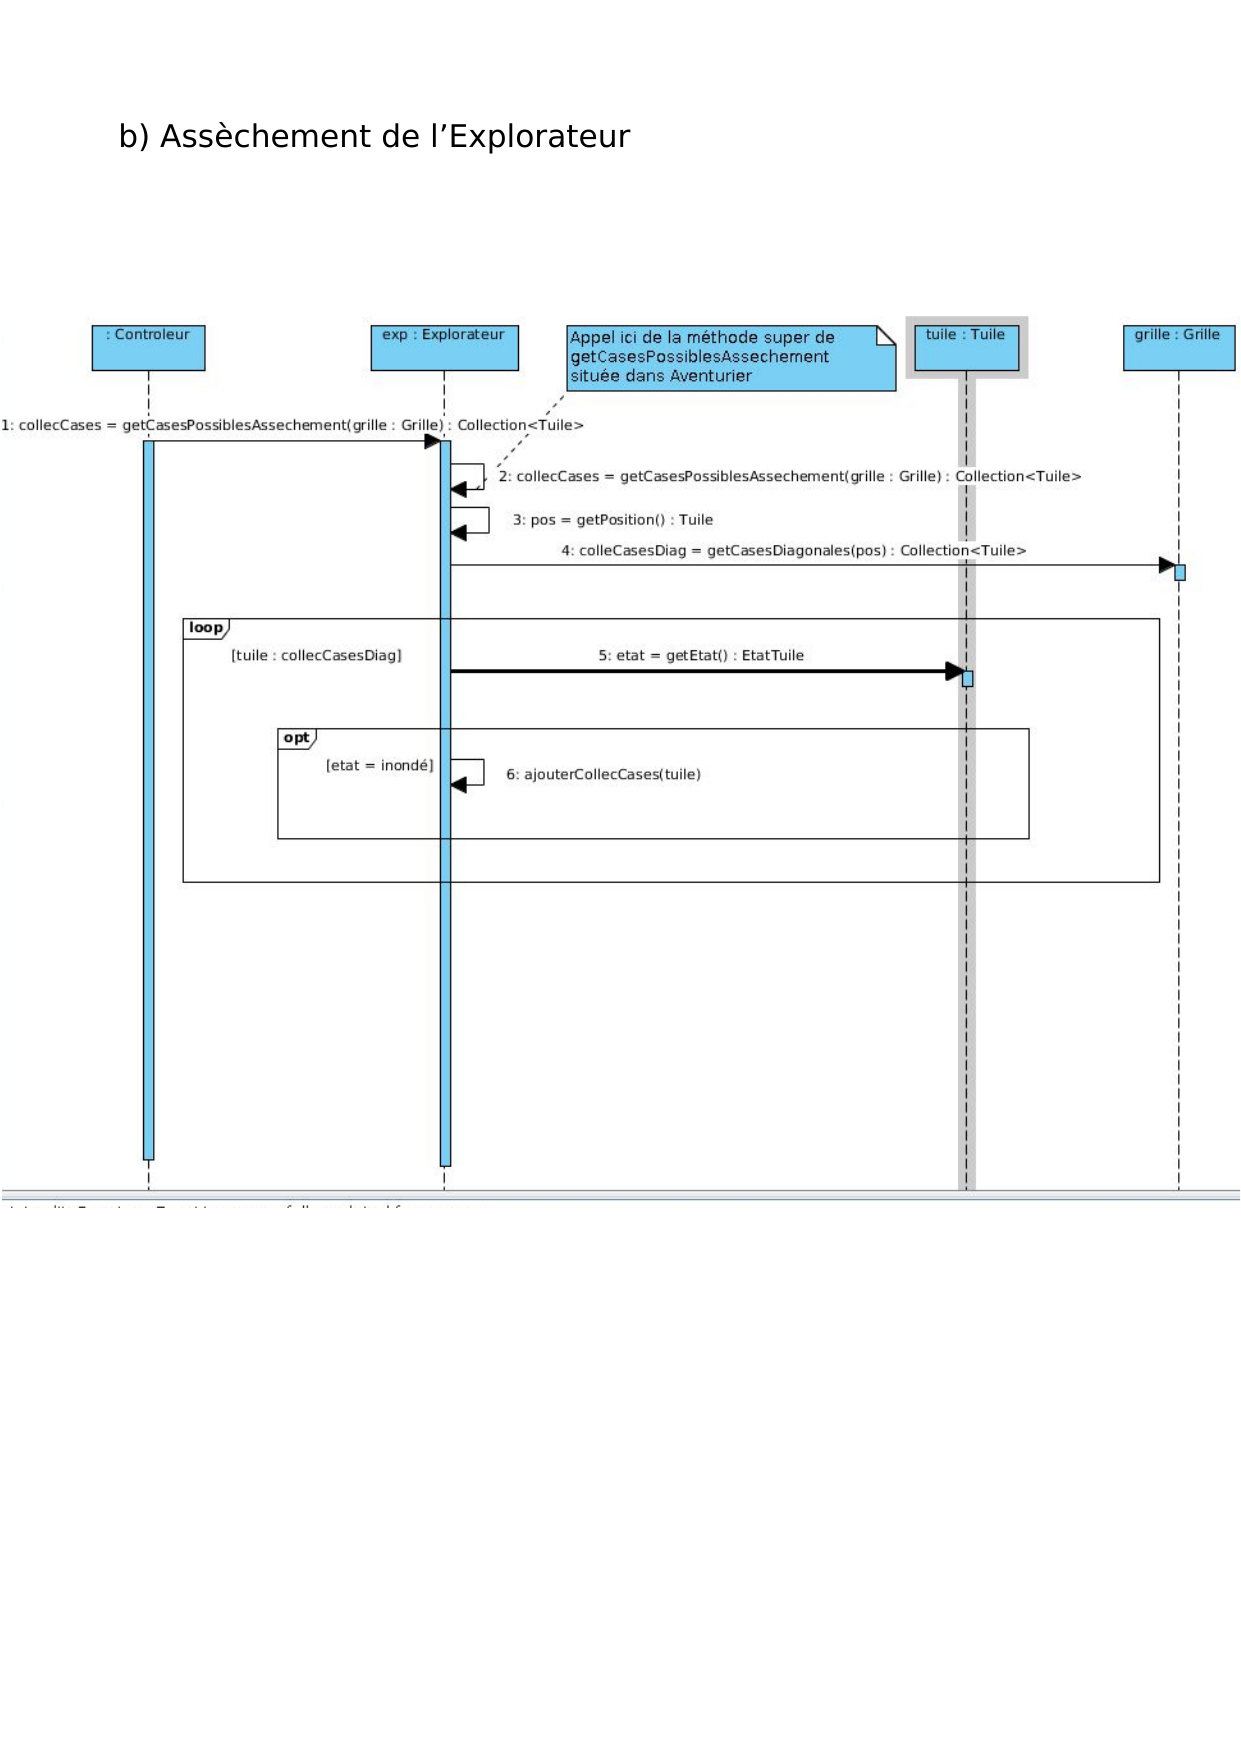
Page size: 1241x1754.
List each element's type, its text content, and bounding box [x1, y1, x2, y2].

picture [2, 315, 1241, 1208]
text b) Assèchement de l’Explorateur [118, 118, 1122, 154]
